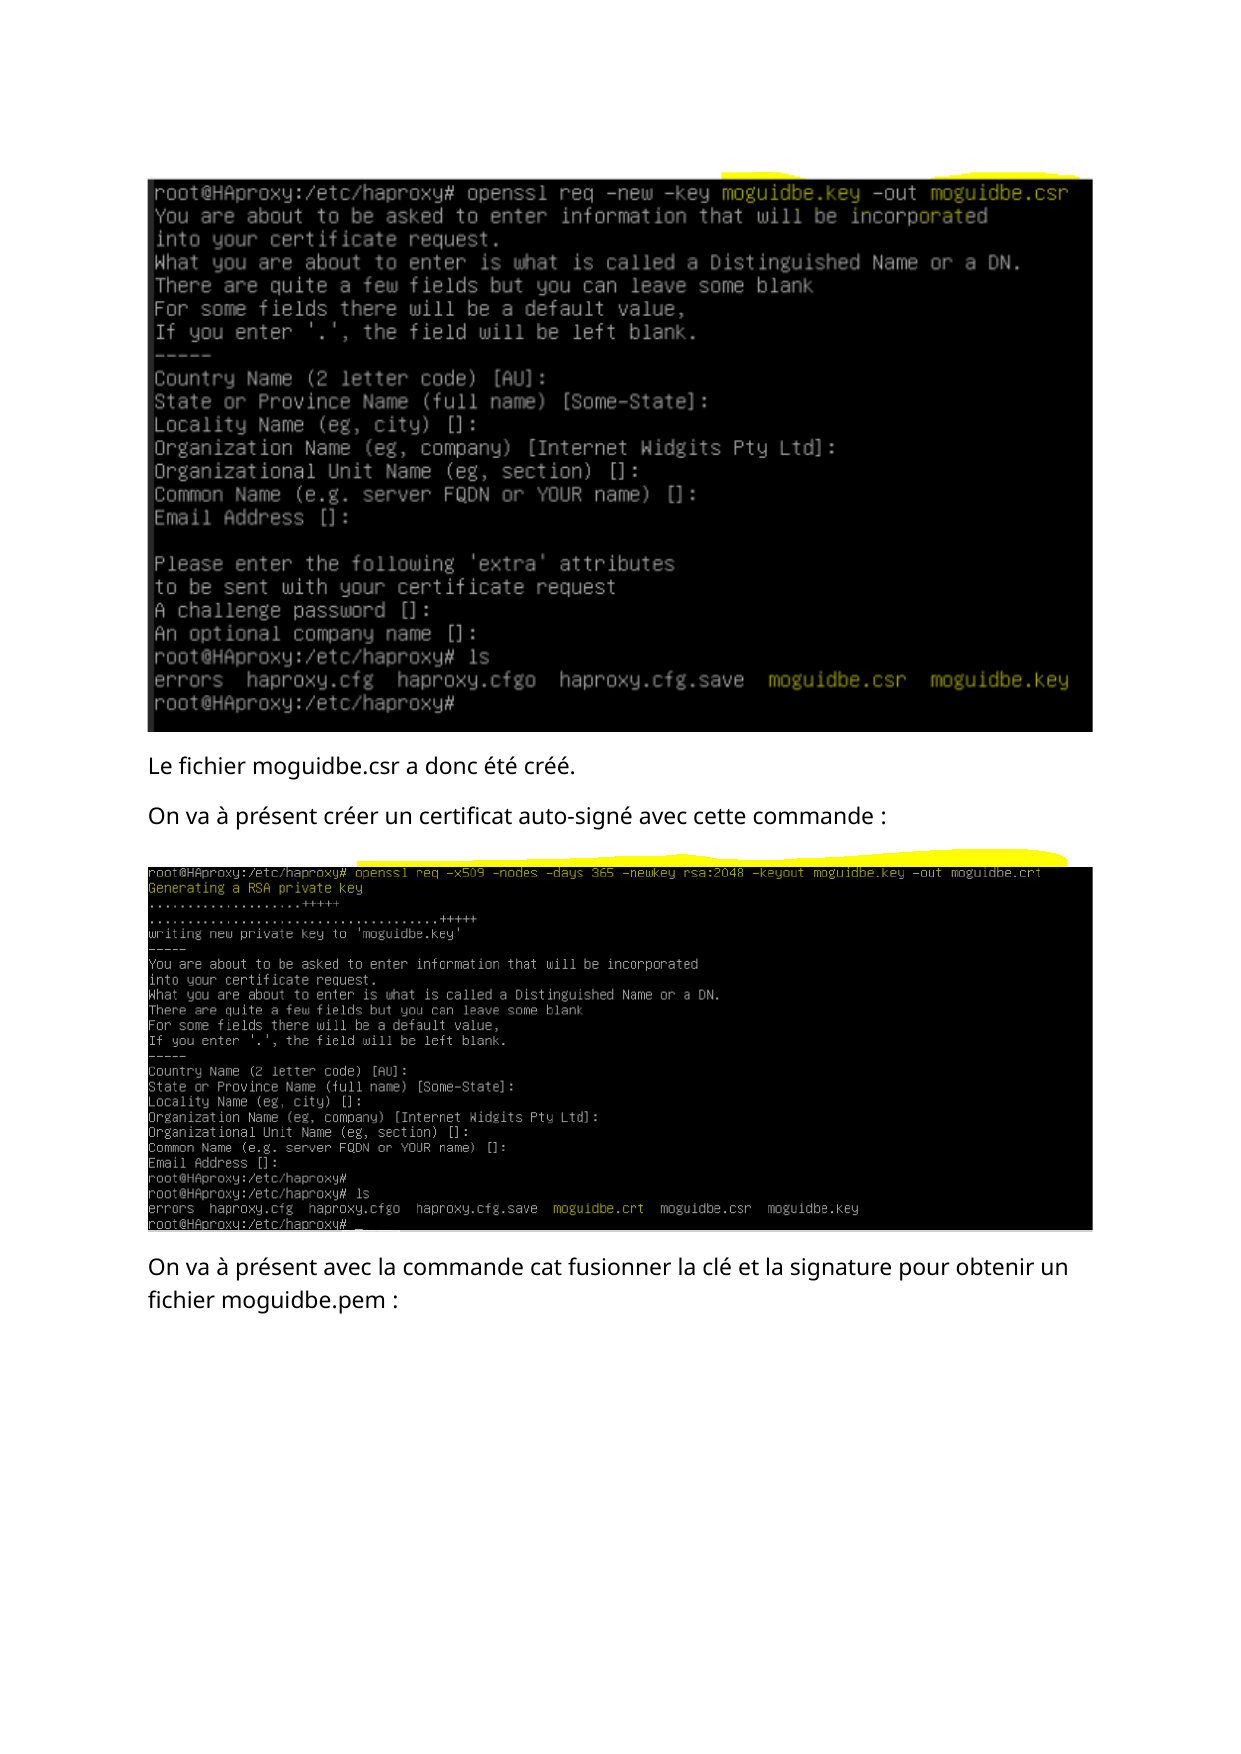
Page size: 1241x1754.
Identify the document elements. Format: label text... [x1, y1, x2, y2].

text Le fichier moguidbe.csr a donc été créé. [148, 750, 1093, 781]
text On va à présent avec la commande cat fusionner la clé et la signature pour obtenir un fichier moguidbe.pem : [148, 1251, 1093, 1315]
text On va à présent créer un certificat auto-signé avec cette commande : [148, 800, 1093, 831]
